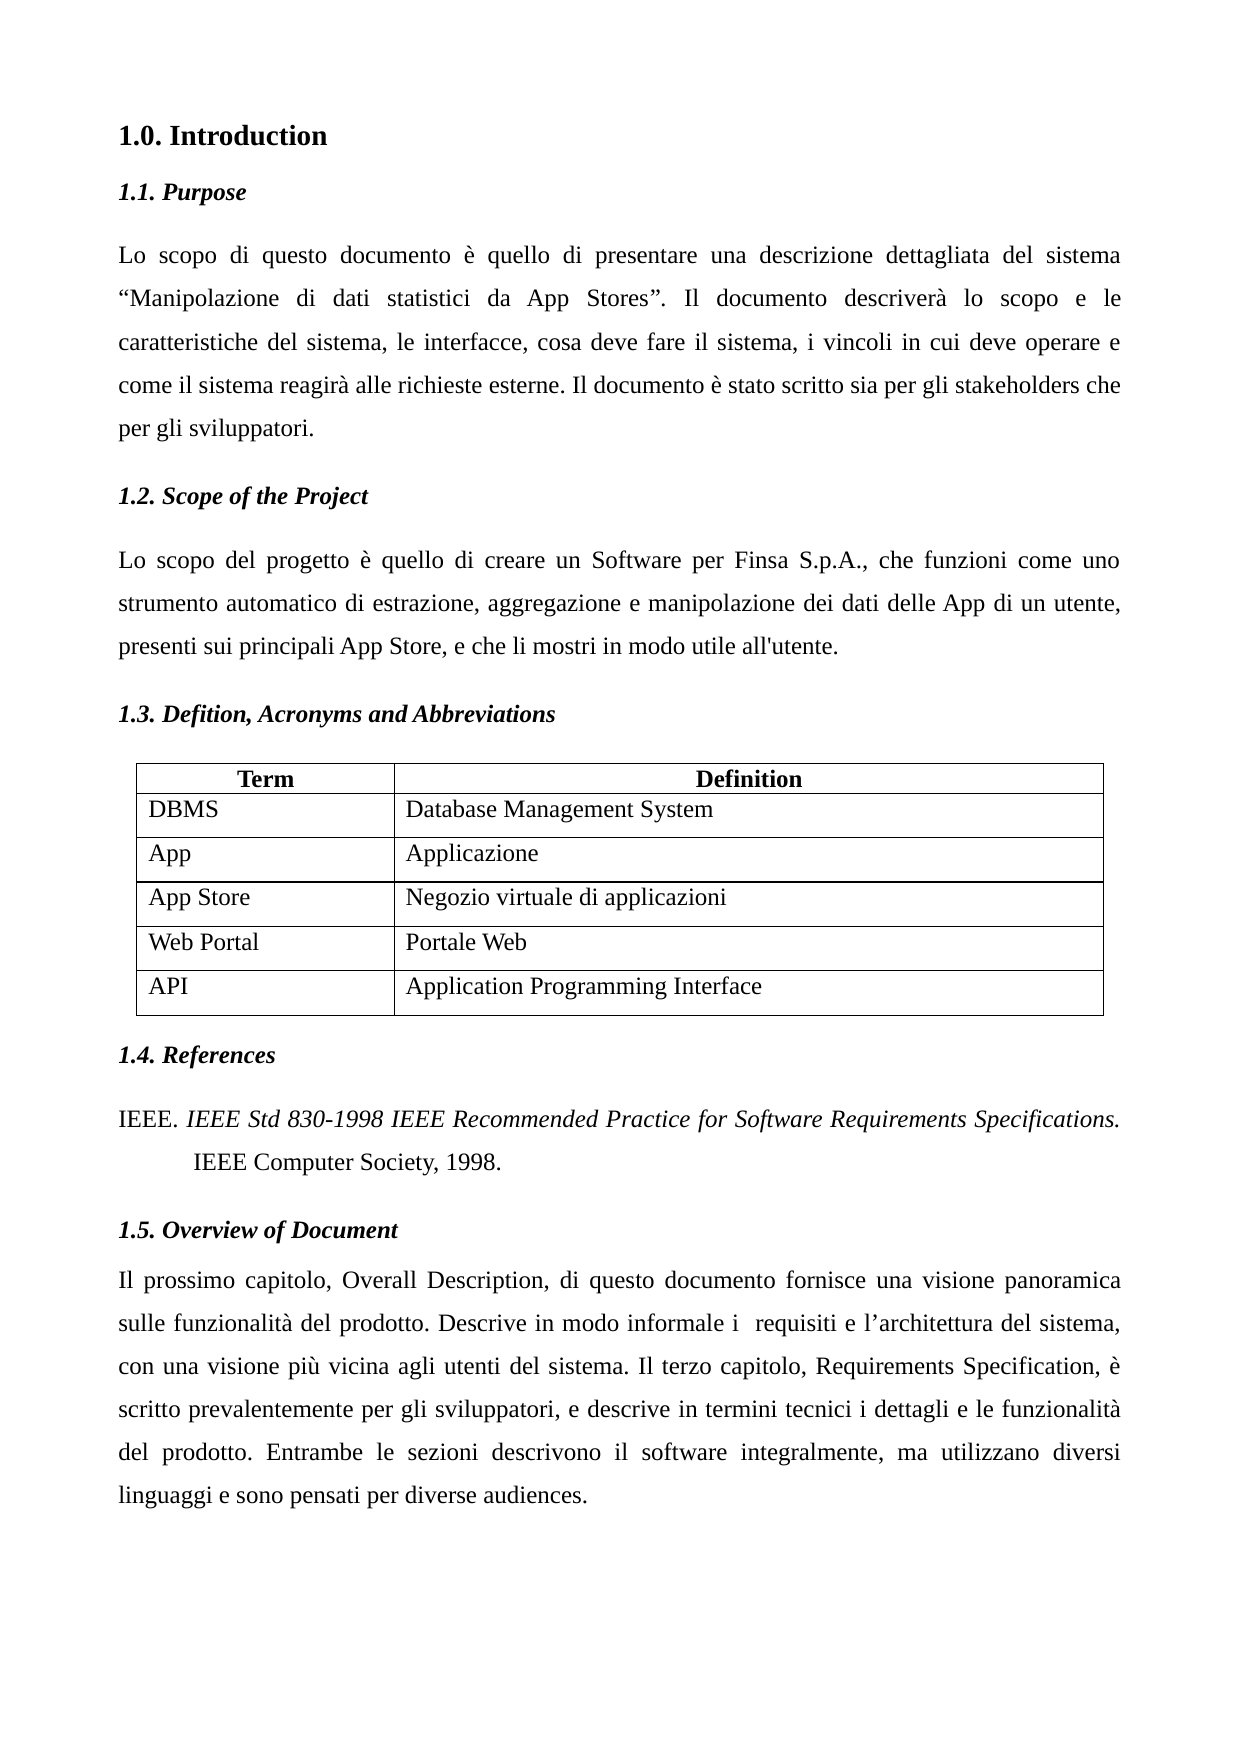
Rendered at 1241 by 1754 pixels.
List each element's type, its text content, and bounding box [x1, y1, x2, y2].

table_cell App [137, 838, 394, 881]
subtitle 1.0. Introduction [118, 118, 1122, 152]
table_header Term [137, 764, 394, 793]
table_cell Portale Web [395, 927, 1103, 970]
subtitle 1.4. References [118, 1041, 1122, 1069]
text IEEE. IEEE Std 830-1998 IEEE Recommended Practice for Software Requirements Specifications. IEEE Computer Society, 1998. [118, 1104, 1122, 1176]
text Lo scopo di questo documento è quello di presentare una descrizione dettagliata del sistema “Manipolazione di dati statistici da App Stores”. Il documento descriverà lo scopo e le caratteristiche del sistema, le interfacce, cosa deve fare il sistema, i vincoli in cui deve operare e come il sistema reagirà alle richieste esterne. Il documento è stato scritto sia per gli stakeholders che per gli sviluppatori. [118, 240, 1122, 442]
subtitle 1.2. Scope of the Project [118, 481, 1122, 510]
subtitle 1.1. Purpose [118, 177, 1122, 205]
table_header Definition [395, 764, 1103, 793]
table_cell DBMS [137, 794, 394, 837]
subtitle 1.5. Overview of Document [118, 1216, 1122, 1244]
text Lo scopo del progetto è quello di creare un Software per Finsa S.p.A., che funzioni come uno strumento automatico di estrazione, aggregazione e manipolazione dei dati delle App di un utente, presenti sui principali App Store, e che li mostri in modo utile all'utente. [118, 545, 1122, 660]
table_cell App Store [137, 883, 394, 926]
table_cell Negozio virtuale di applicazioni [395, 883, 1103, 926]
table_cell Web Portal [137, 927, 394, 970]
table_cell Application Programming Interface [395, 971, 1103, 1014]
table_cell Database Management System [395, 794, 1103, 837]
table_cell API [137, 971, 394, 1014]
subtitle 1.3. Defition, Acronyms and Abbreviations [118, 699, 1122, 728]
text Il prossimo capitolo, Overall Description, di questo documento fornisce una visione panoramica sulle funzionalità del prodotto. Descrive in modo informale i requisiti e l’architettura del sistema, con una visione più vicina agli utenti del sistema. Il terzo capitolo, Requirements Specification, è scritto prevalentemente per gli sviluppatori, e descrive in termini tecnici i dettagli e le funzionalità del prodotto. Entrambe le sezioni descrivono il software integralmente, ma utilizzano diversi linguaggi e sono pensati per diverse audiences. [118, 1265, 1122, 1509]
table_cell Applicazione [395, 838, 1103, 881]
